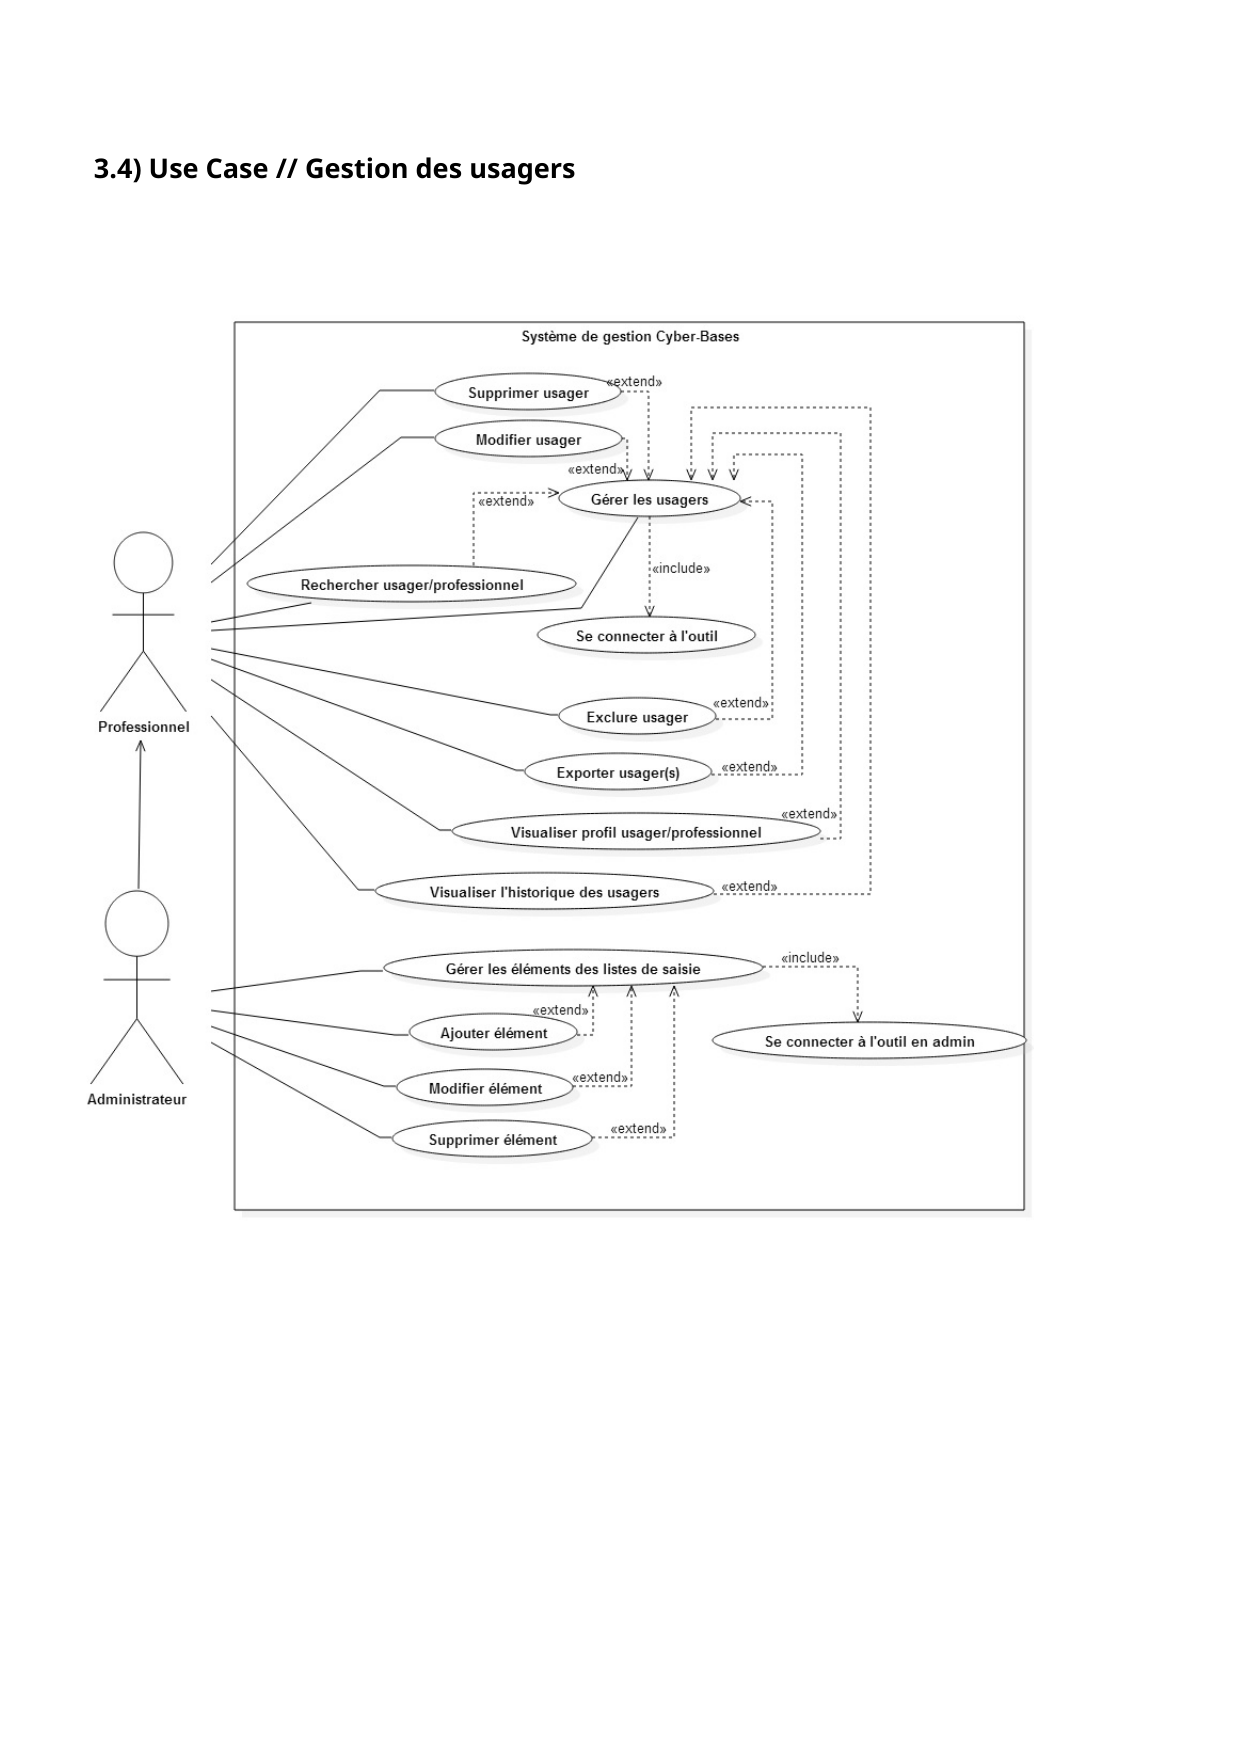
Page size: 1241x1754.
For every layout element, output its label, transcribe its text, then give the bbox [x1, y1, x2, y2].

picture [18, 256, 1069, 1226]
subtitle 3.4) Use Case // Gestion des usagers [94, 150, 1143, 187]
